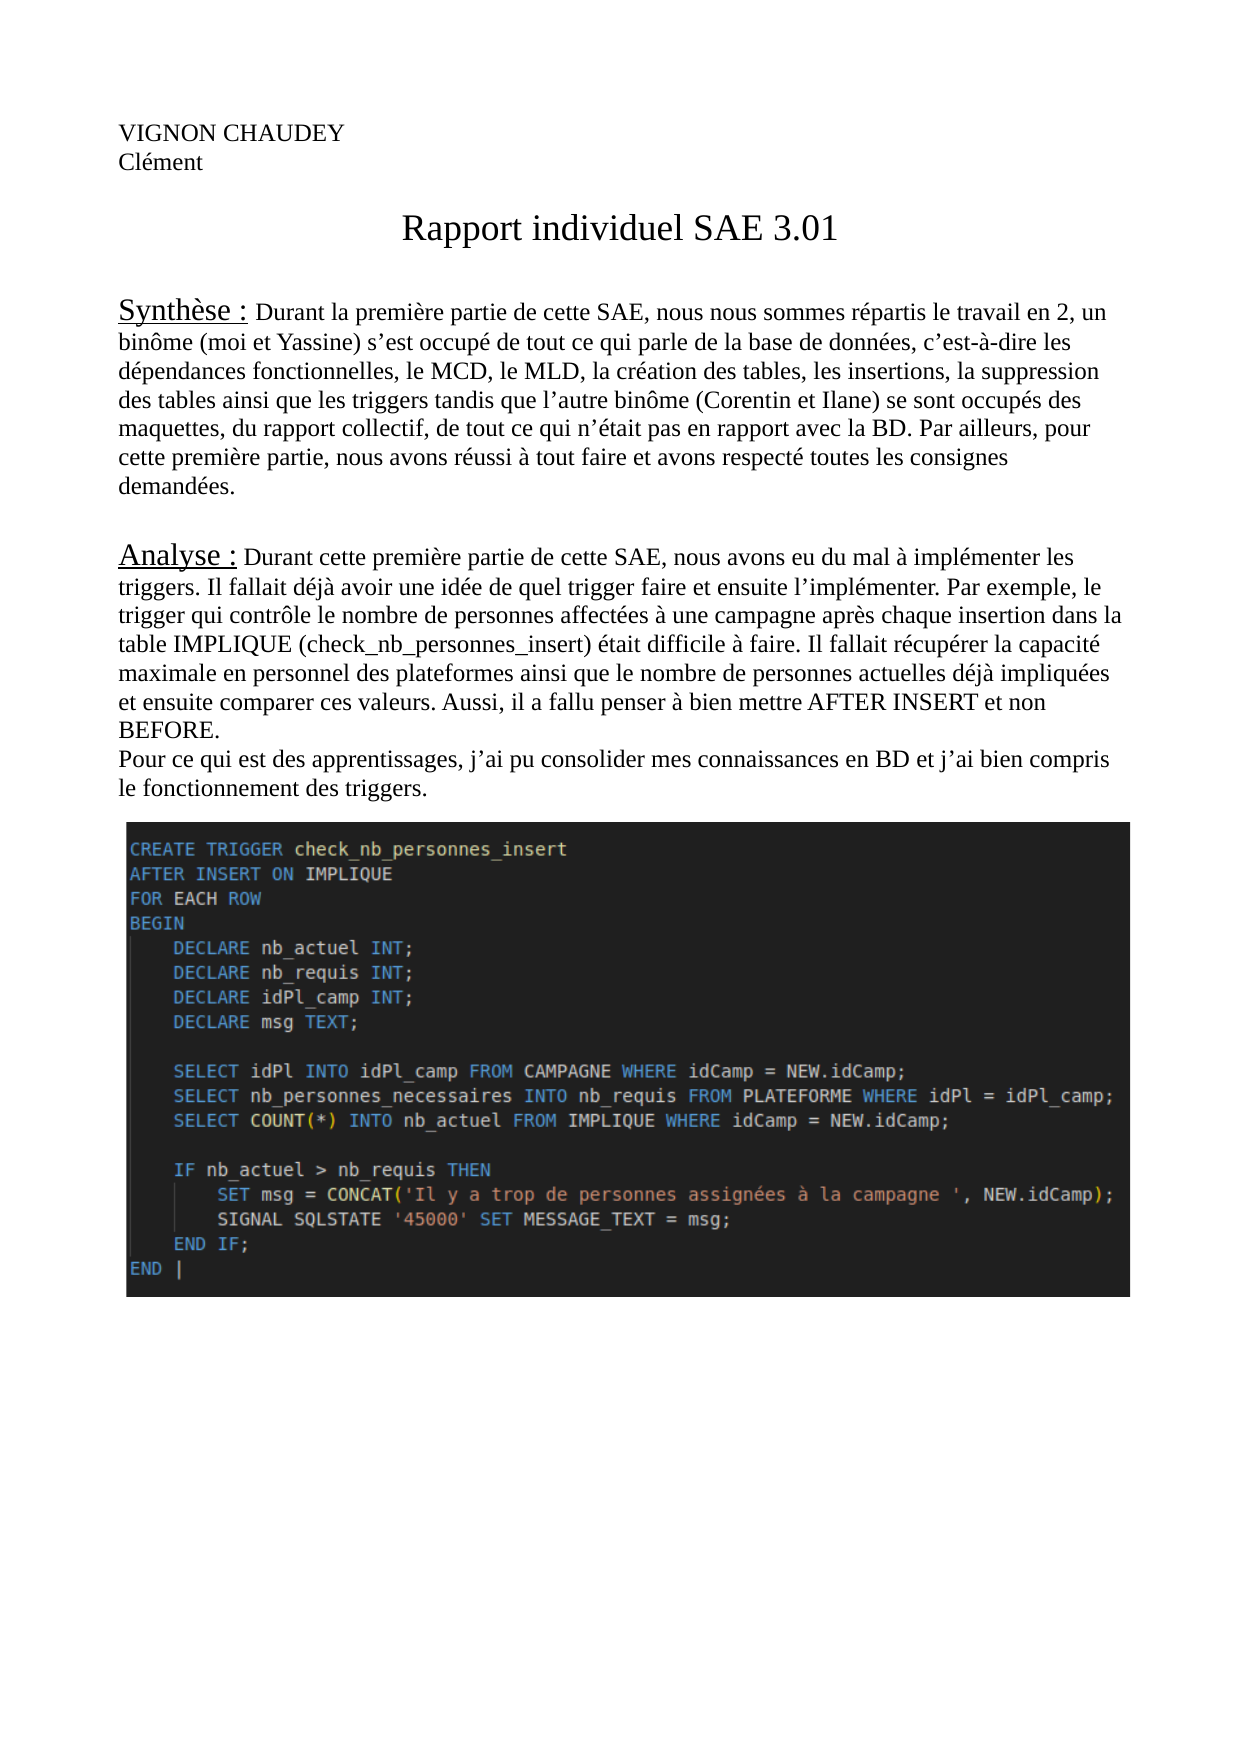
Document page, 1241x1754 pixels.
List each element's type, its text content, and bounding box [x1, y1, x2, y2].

text Synthèse : Durant la première partie de cette SAE, nous nous sommes répartis le travail en 2, un binôme (moi et Yassine) s’est occupé de tout ce qui parle de la base de données, c’est-à-dire les dépendances fonctionnelles, le MCD, le MLD, la création des tables, les insertions, la suppression des tables ainsi que les triggers tandis que l’autre binôme (Corentin et Ilane) se sont occupés des maquettes, du rapport collectif, de tout ce qui n’était pas en rapport avec la BD. Par ailleurs, pour cette première partie, nous avons réussi à tout faire et avons respecté toutes les consignes demandées. [118, 291, 1122, 500]
picture [126, 822, 1131, 1297]
text Pour ce qui est des apprentissages, j’ai pu consolider mes connaissances en BD et j’ai bien compris le fonctionnement des triggers. [118, 744, 1122, 802]
text Rapport individuel SAE 3.01 [118, 205, 1122, 248]
text Analyse : Durant cette première partie de cette SAE, nous avons eu du mal à implémenter les triggers. Il fallait déjà avoir une idée de quel trigger faire et ensuite l’implémenter. Par exemple, le trigger qui contrôle le nombre de personnes affectées à une campagne après chaque insertion dans la table IMPLIQUE (check_nb_personnes_insert) était difficile à faire. Il fallait récupérer la capacité maximale en personnel des plateformes ainsi que le nombre de personnes actuelles déjà impliquées et ensuite comparer ces valeurs. Aussi, il a fallu penser à bien mettre AFTER INSERT et non BEFORE. [118, 536, 1122, 744]
